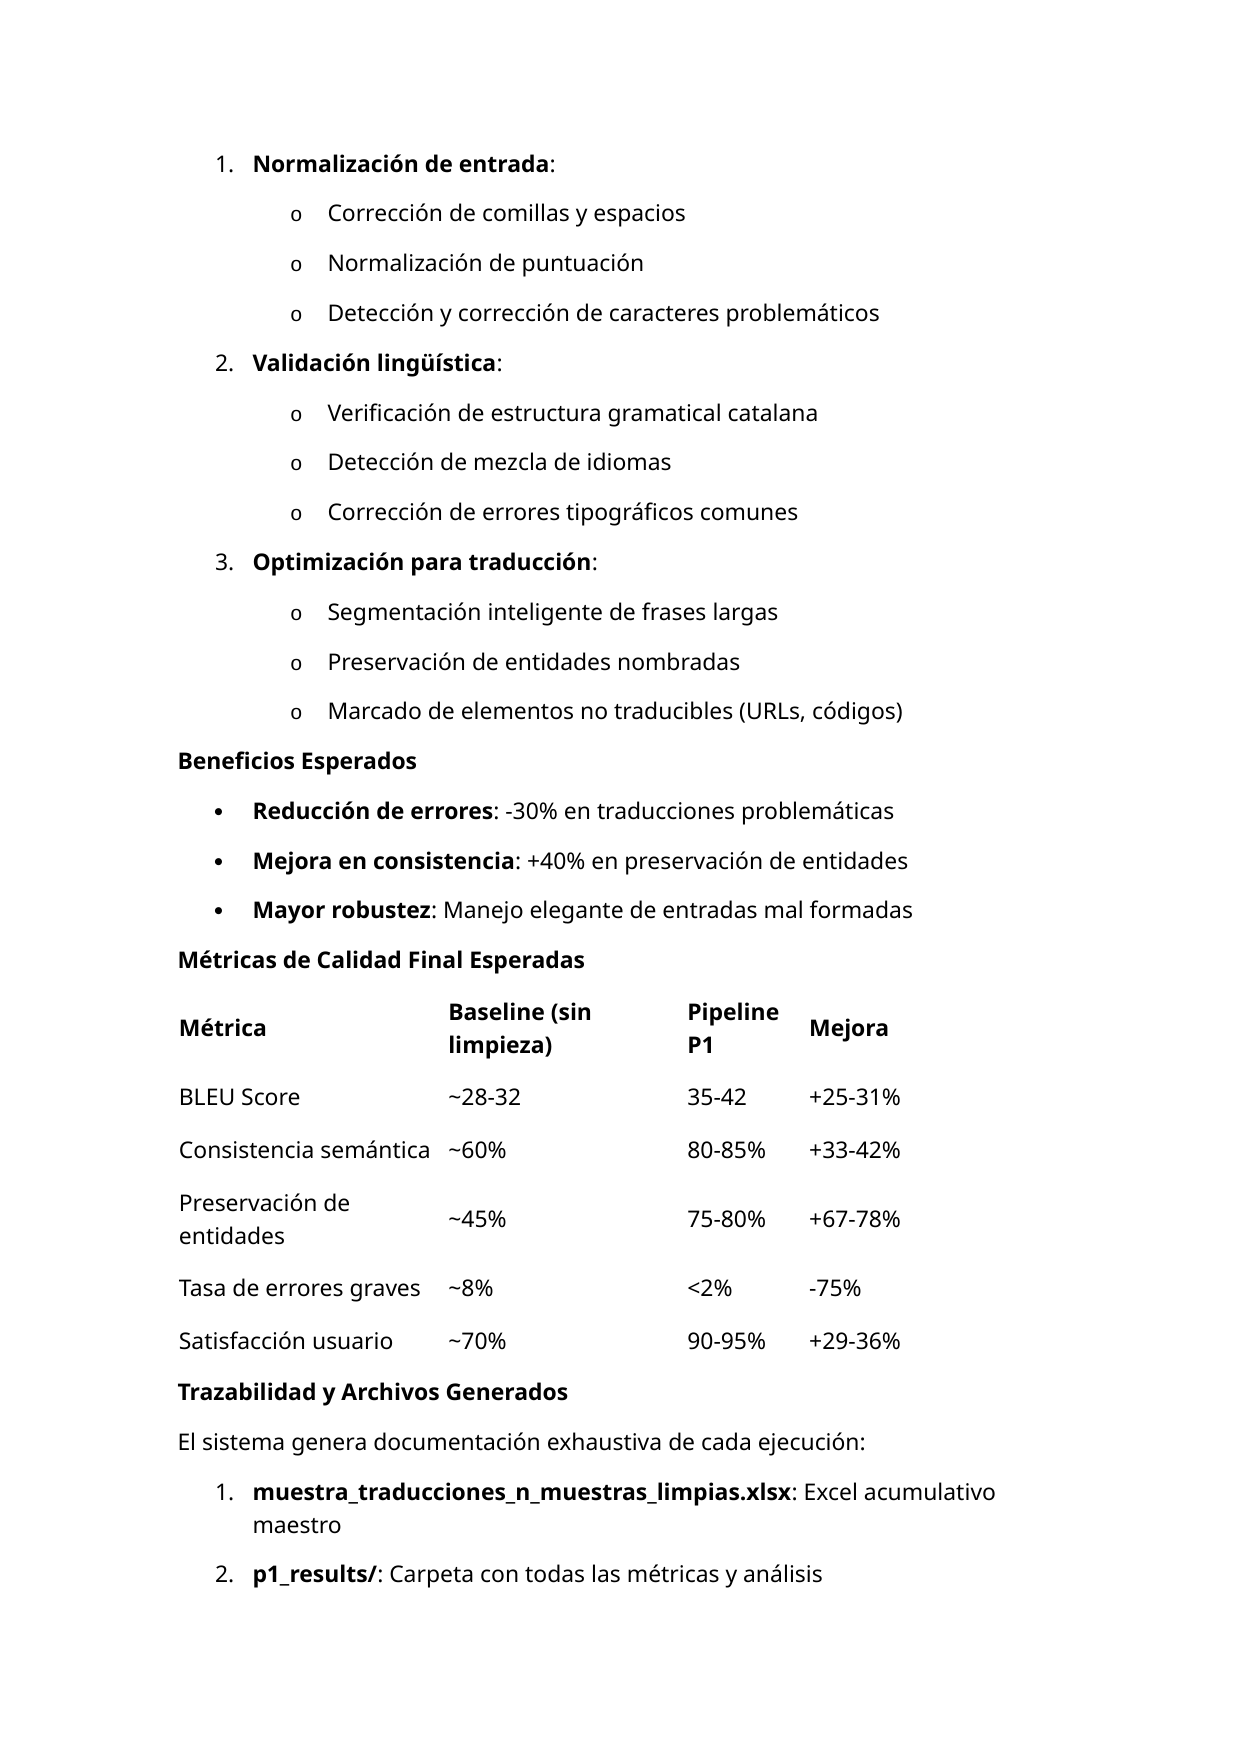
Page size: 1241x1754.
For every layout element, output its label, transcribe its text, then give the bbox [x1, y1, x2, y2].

table_cell 75-80% [685, 1185, 807, 1271]
table_cell +25-31% [808, 1080, 903, 1132]
table_cell <2% [685, 1271, 807, 1323]
table_cell Tasa de errores graves [177, 1271, 446, 1323]
table_cell 80-85% [685, 1133, 807, 1185]
table_header Métrica [177, 994, 446, 1080]
list Mayor robustez: Manejo elegante de entradas mal formadas [215, 894, 1063, 926]
table_cell +33-42% [808, 1133, 903, 1185]
list Reducción de errores: -30% en traducciones problemáticas [215, 795, 1063, 826]
table_header Baseline (sin limpieza) [446, 994, 685, 1080]
table_cell ~45% [446, 1185, 685, 1271]
text Trazabilidad y Archivos Generados [177, 1376, 1063, 1407]
table_header Pipeline P1 [685, 994, 807, 1080]
list Normalización de puntuación [290, 247, 1063, 278]
table_cell -75% [808, 1271, 903, 1323]
list p1_results/: Carpeta con todas las métricas y análisis [215, 1558, 1063, 1590]
table_cell ~8% [446, 1271, 685, 1323]
list Validación lingüística: [215, 347, 1063, 378]
table_cell ~60% [446, 1133, 685, 1185]
list Marcado de elementos no traducibles (URLs, códigos) [290, 695, 1063, 727]
list Verificación de estructura gramatical catalana [290, 397, 1063, 428]
table_cell Satisfacción usuario [177, 1323, 446, 1376]
table_cell ~70% [446, 1323, 685, 1376]
list Normalización de entrada: [215, 148, 1063, 179]
list muestra_traducciones_n_muestras_limpias.xlsx: Excel acumulativo maestro [215, 1476, 1063, 1540]
table_cell +67-78% [808, 1185, 903, 1271]
list Preservación de entidades nombradas [290, 646, 1063, 677]
table_cell 35-42 [685, 1080, 807, 1132]
list Detección de mezcla de idiomas [290, 446, 1063, 478]
text Métricas de Calidad Final Esperadas [177, 944, 1063, 976]
text El sistema genera documentación exhaustiva de cada ejecución: [177, 1426, 1063, 1457]
list Mejora en consistencia: +40% en preservación de entidades [215, 845, 1063, 876]
text Beneficios Esperados [177, 745, 1063, 776]
table_cell 90-95% [685, 1323, 807, 1376]
list Segmentación inteligente de frases largas [290, 596, 1063, 627]
list Optimización para traducción: [215, 546, 1063, 577]
table_header Mejora [808, 994, 903, 1080]
table_cell Consistencia semántica [177, 1133, 446, 1185]
table_cell +29-36% [808, 1323, 903, 1376]
list Detección y corrección de caracteres problemáticos [290, 297, 1063, 328]
table_cell Preservación de entidades [177, 1185, 446, 1271]
list Corrección de comillas y espacios [290, 197, 1063, 229]
table_cell ~28-32 [446, 1080, 685, 1132]
table_cell BLEU Score [177, 1080, 446, 1132]
list Corrección de errores tipográficos comunes [290, 496, 1063, 527]
